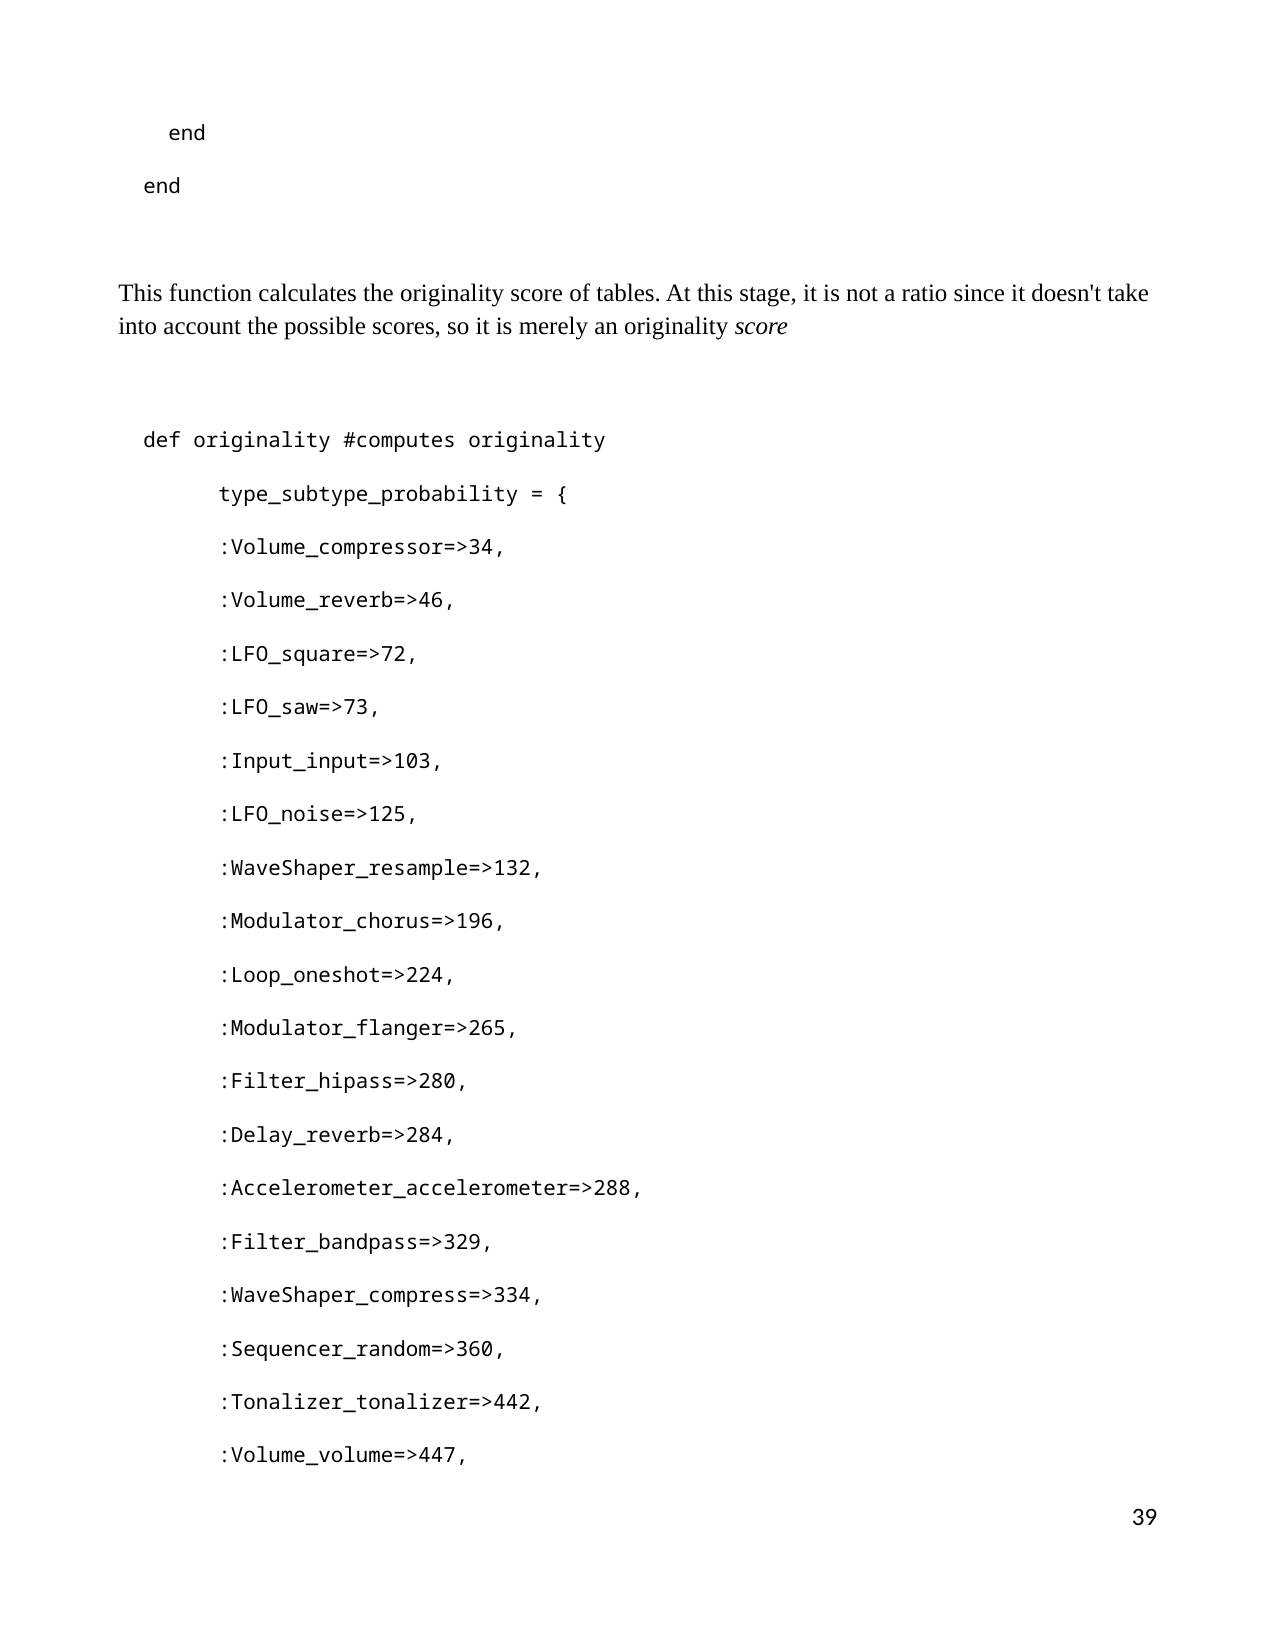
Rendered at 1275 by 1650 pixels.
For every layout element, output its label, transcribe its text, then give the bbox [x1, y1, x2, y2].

text :Input_input=>103, [118, 746, 1157, 774]
text :Sequencer_random=>360, [118, 1334, 1157, 1362]
text :LFO_noise=>125, [118, 799, 1157, 828]
text :Filter_bandpass=>329, [118, 1227, 1157, 1255]
text :Volume_compressor=>34, [118, 532, 1157, 561]
text :WaveShaper_compress=>334, [118, 1280, 1157, 1309]
text :Filter_hipass=>280, [118, 1067, 1157, 1095]
text :Volume_reverb=>46, [118, 586, 1157, 614]
text :LFO_saw=>73, [118, 692, 1157, 721]
text end [118, 172, 1157, 200]
text :Delay_reverb=>284, [118, 1120, 1157, 1148]
text :WaveShaper_resample=>132, [118, 853, 1157, 881]
text :LFO_square=>72, [118, 639, 1157, 667]
text :Accelerometer_accelerometer=>288, [118, 1173, 1157, 1202]
text :Tonalizer_tonalizer=>442, [118, 1387, 1157, 1416]
text :Loop_oneshot=>224, [118, 960, 1157, 988]
text :Modulator_chorus=>196, [118, 906, 1157, 935]
text type_subtype_probability = { [118, 479, 1157, 507]
text This function calculates the originality score of tables. At this stage, it is not a ratio since it doesn't take into account the possible scores, so it is merely an originality score [118, 278, 1157, 340]
text end [118, 118, 1157, 147]
text :Modulator_flanger=>265, [118, 1013, 1157, 1042]
text :Volume_volume=>447, [118, 1441, 1157, 1469]
text def originality #computes originality [118, 425, 1157, 454]
